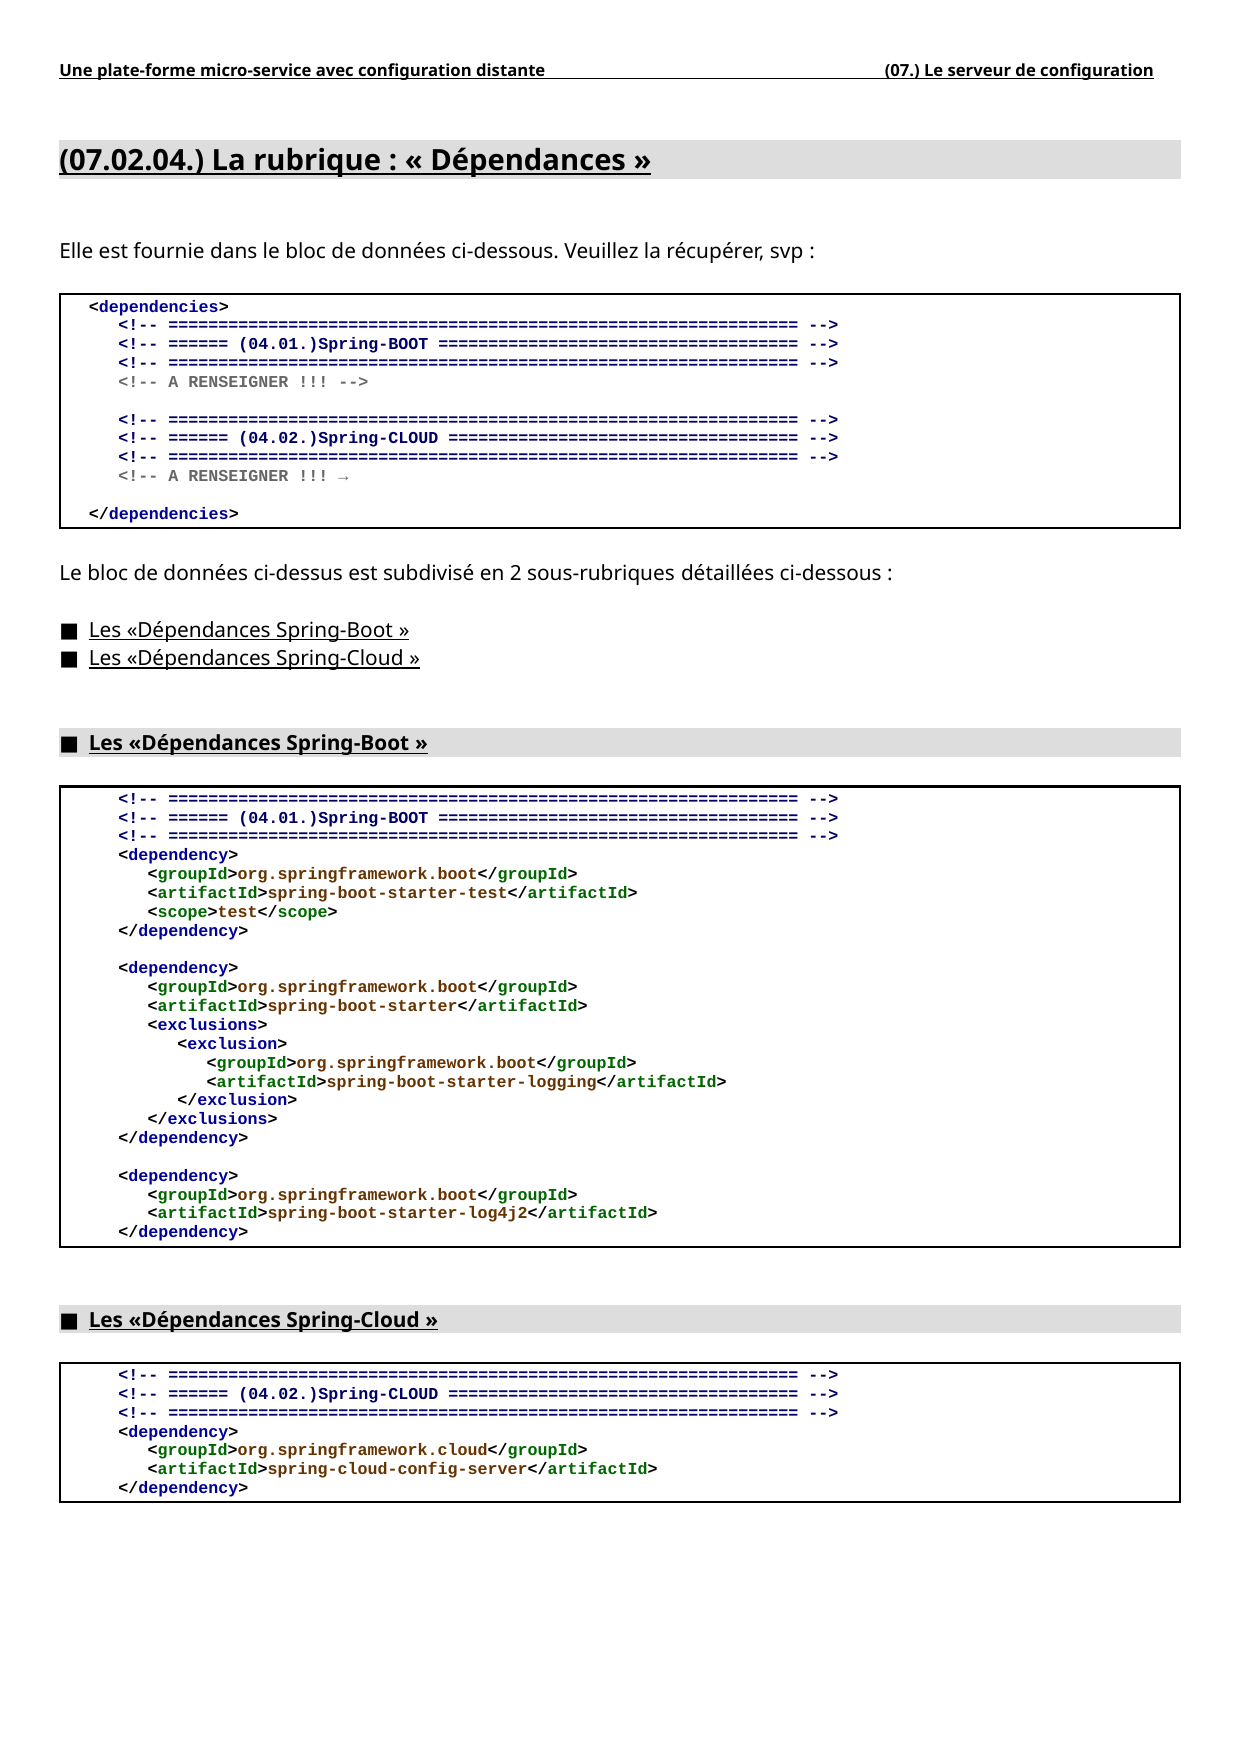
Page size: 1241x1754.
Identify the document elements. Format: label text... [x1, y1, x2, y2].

list Les «Dépendances Spring-Boot » [59, 615, 1181, 643]
text (07.02.04.) La rubrique : « Dépendances » [59, 140, 1181, 179]
text <!-- =============================================================== --> <!-- ====== (04.01.)Spring-BOOT ==================================== --> <!-- =============================================================== --> <dependency> <groupId>org.springframework.boot</groupId> <artifactId>spring-boot-starter-test</artifactId> <scope>test</scope> </dependency> <dependency> <groupId>org.springframework.boot</groupId> <artifactId>spring-boot-starter</artifactId> <exclusions> <exclusion> <groupId>org.springframework.boot</groupId> <artifactId>spring-boot-starter-logging</artifactId> </exclusion> </exclusions> </dependency> <dependency> <groupId>org.springframework.boot</groupId> <artifactId>spring-boot-starter-log4j2</artifactId> </dependency> [61, 788, 1179, 1246]
text Le bloc de données ci-dessus est subdivisé en 2 sous-rubriques détaillées ci-dessous : [59, 558, 1181, 586]
text <dependencies> <!-- =============================================================== --> <!-- ====== (04.01.)Spring-BOOT ==================================== --> <!-- =============================================================== --> <!-- A RENSEIGNER !!! --> <!-- =============================================================== --> <!-- ====== (04.02.)Spring-CLOUD =================================== --> <!-- =============================================================== --> <!-- A RENSEIGNER !!! → [61, 295, 1179, 487]
text Elle est fournie dans le bloc de données ci-dessous. Veuillez la récupérer, svp : [59, 236, 1181, 265]
text </dependencies> [61, 501, 1179, 527]
list Les «Dépendances Spring-Boot » [59, 728, 1181, 757]
text <!-- =============================================================== --> <!-- ====== (04.02.)Spring-CLOUD =================================== --> <!-- =============================================================== --> <dependency> <groupId>org.springframework.cloud</groupId> <artifactId>spring-cloud-config-server</artifactId> </dependency> [61, 1364, 1179, 1501]
list Les «Dépendances Spring-Cloud » [59, 1305, 1181, 1333]
list Les «Dépendances Spring-Cloud » [59, 643, 1181, 672]
